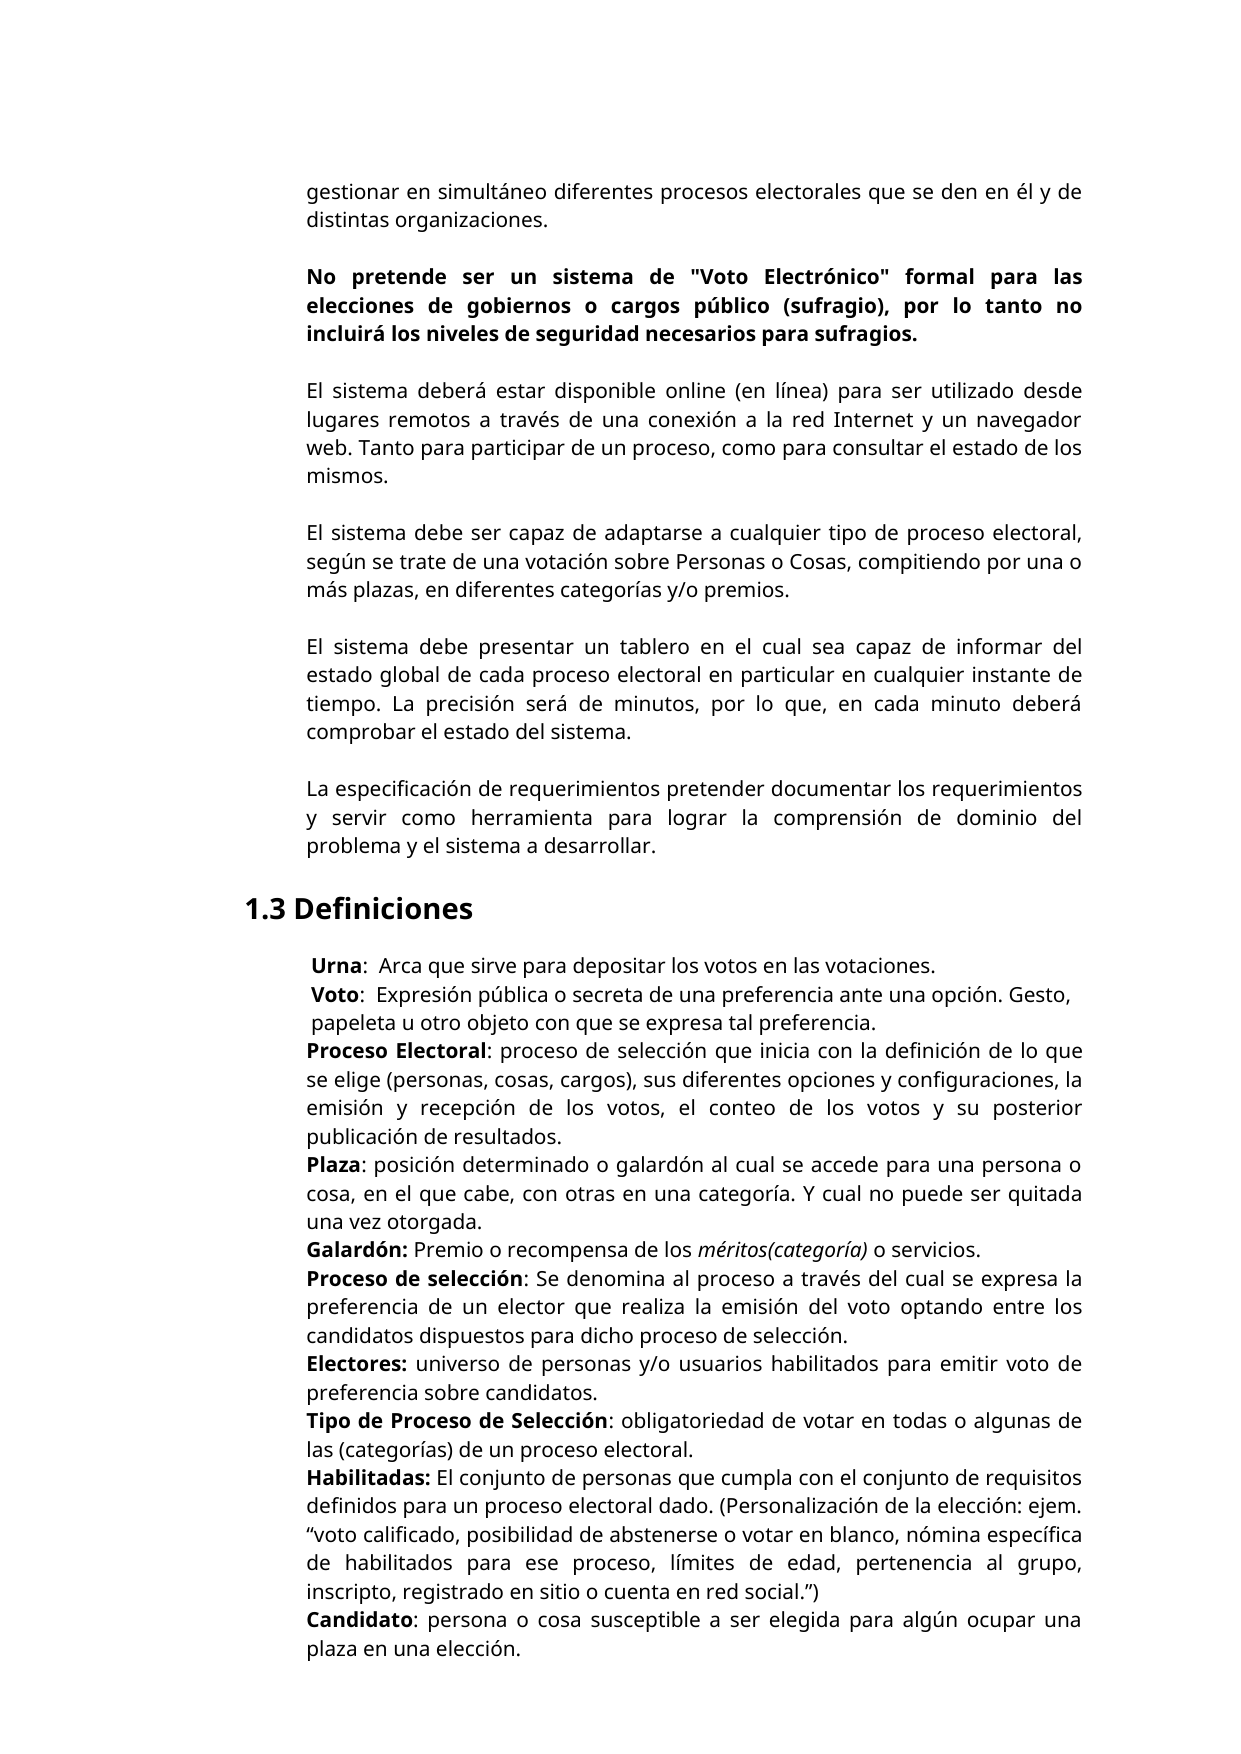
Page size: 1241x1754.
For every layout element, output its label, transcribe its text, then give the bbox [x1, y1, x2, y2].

text gestionar en simultáneo diferentes procesos electorales que se den en él y de distintas organizaciones. [306, 177, 1083, 234]
text Candidato: persona o cosa susceptible a ser elegida para algún ocupar una plaza en una elección. [306, 1605, 1083, 1662]
text Galardón: Premio o recompensa de los méritos(categoría) o servicios. [306, 1236, 1083, 1264]
text Plaza: posición determinado o galardón al cual se accede para una persona o cosa, en el que cabe, con otras en una categoría. Y cual no puede ser quitada una vez otorgada. [306, 1150, 1083, 1236]
text Urna: Arca que sirve para depositar los votos en las votaciones. [311, 951, 1083, 980]
text Tipo de Proceso de Selección: obligatoriedad de votar en todas o algunas de las (categorías) de un proceso electoral. [306, 1406, 1083, 1463]
text Proceso Electoral: proceso de selección que inicia con la definición de lo que se elige (personas, cosas, cargos), sus diferentes opciones y configuraciones, la emisión y recepción de los votos, el conteo de los votos y su posterior publicación de resultados. [306, 1037, 1083, 1150]
text El sistema debe presentar un tablero en el cual sea capaz de informar del estado global de cada proceso electoral en particular en cualquier instante de tiempo. La precisión será de minutos, por lo que, en cada minuto deberá comprobar el estado del sistema. [306, 632, 1083, 746]
text Proceso de selección: Se denomina al proceso a través del cual se expresa la preferencia de un elector que realiza la emisión del voto optando entre los candidatos dispuestos para dicho proceso de selección. [306, 1264, 1083, 1349]
text El sistema deberá estar disponible online (en línea) para ser utilizado desde lugares remotos a través de una conexión a la red Internet y un navegador web. Tanto para participar de un proceso, como para consultar el estado de los mismos. [306, 376, 1083, 490]
text La especificación de requerimientos pretender documentar los requerimientos y servir como herramienta para lograr la comprensión de dominio del problema y el sistema a desarrollar. [306, 774, 1083, 860]
text Voto: Expresión pública o secreta de una preferencia ante una opción. Gesto, papeleta u otro objeto con que se expresa tal preferencia. [311, 980, 1083, 1037]
text El sistema debe ser capaz de adaptarse a cualquier tipo de proceso electoral, según se trate de una votación sobre Personas o Cosas, compitiendo por una o más plazas, en diferentes categorías y/o premios. [306, 518, 1083, 604]
text Electores: universo de personas y/o usuarios habilitados para emitir voto de preferencia sobre candidatos. [306, 1349, 1083, 1406]
text No pretende ser un sistema de "Voto Electrónico" formal para las elecciones de gobiernos o cargos público (sufragio), por lo tanto no incluirá los niveles de seguridad necesarios para sufragios. [306, 262, 1083, 348]
text 1.3 Definiciones [244, 888, 1083, 928]
text Habilitadas: El conjunto de personas que cumpla con el conjunto de requisitos definidos para un proceso electoral dado. (Personalización de la elección: ejem. “voto calificado, posibilidad de abstenerse o votar en blanco, nómina específica de habilitados para ese proceso, límites de edad, pertenencia al grupo, inscripto, registrado en sitio o cuenta en red social.”) [306, 1463, 1083, 1605]
